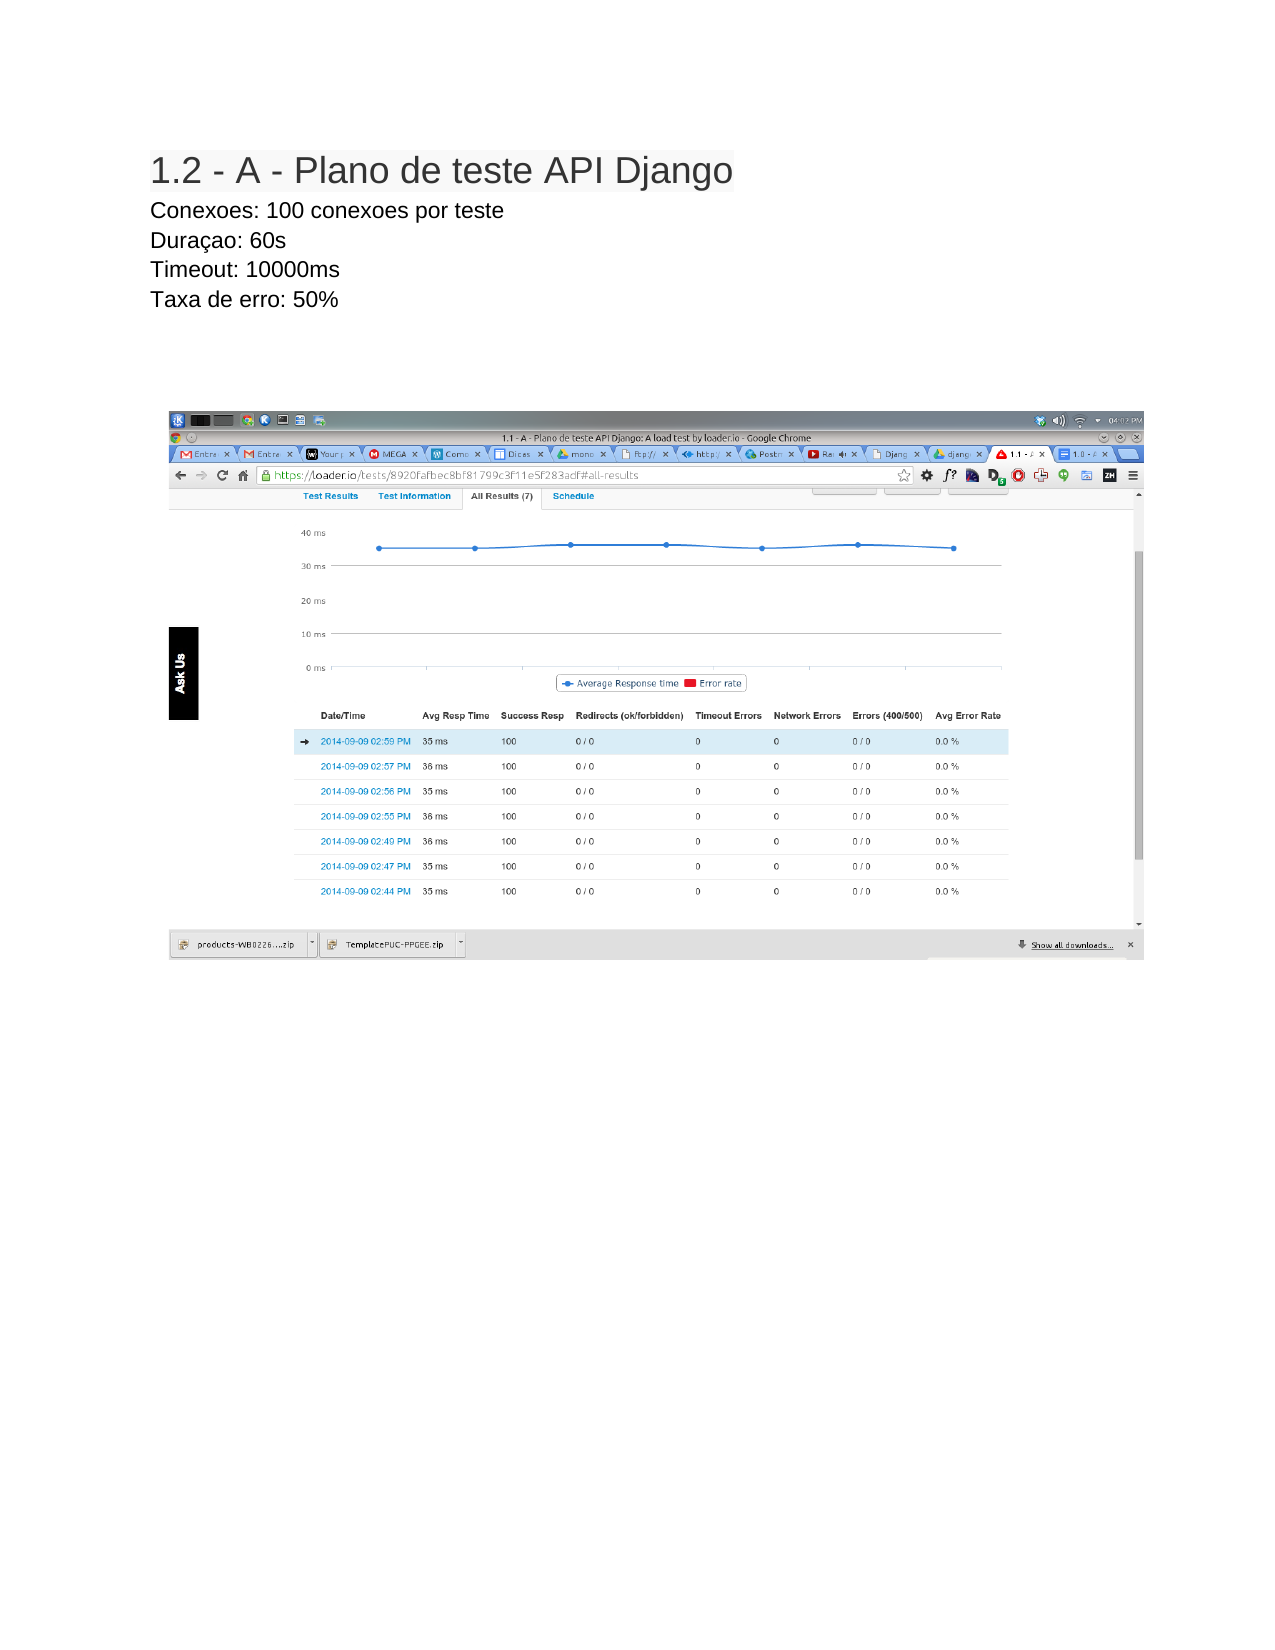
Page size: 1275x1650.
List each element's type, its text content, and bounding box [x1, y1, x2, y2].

text Duraçao: 60s [150, 227, 1125, 253]
text Timeout: 10000ms [150, 257, 1125, 282]
picture [168, 411, 1144, 960]
text 1.2 - A - Plano de teste API Django [150, 150, 1125, 192]
text Taxa de erro: 50% [150, 286, 1125, 312]
text Conexoes: 100 conexoes por teste [150, 198, 1125, 224]
